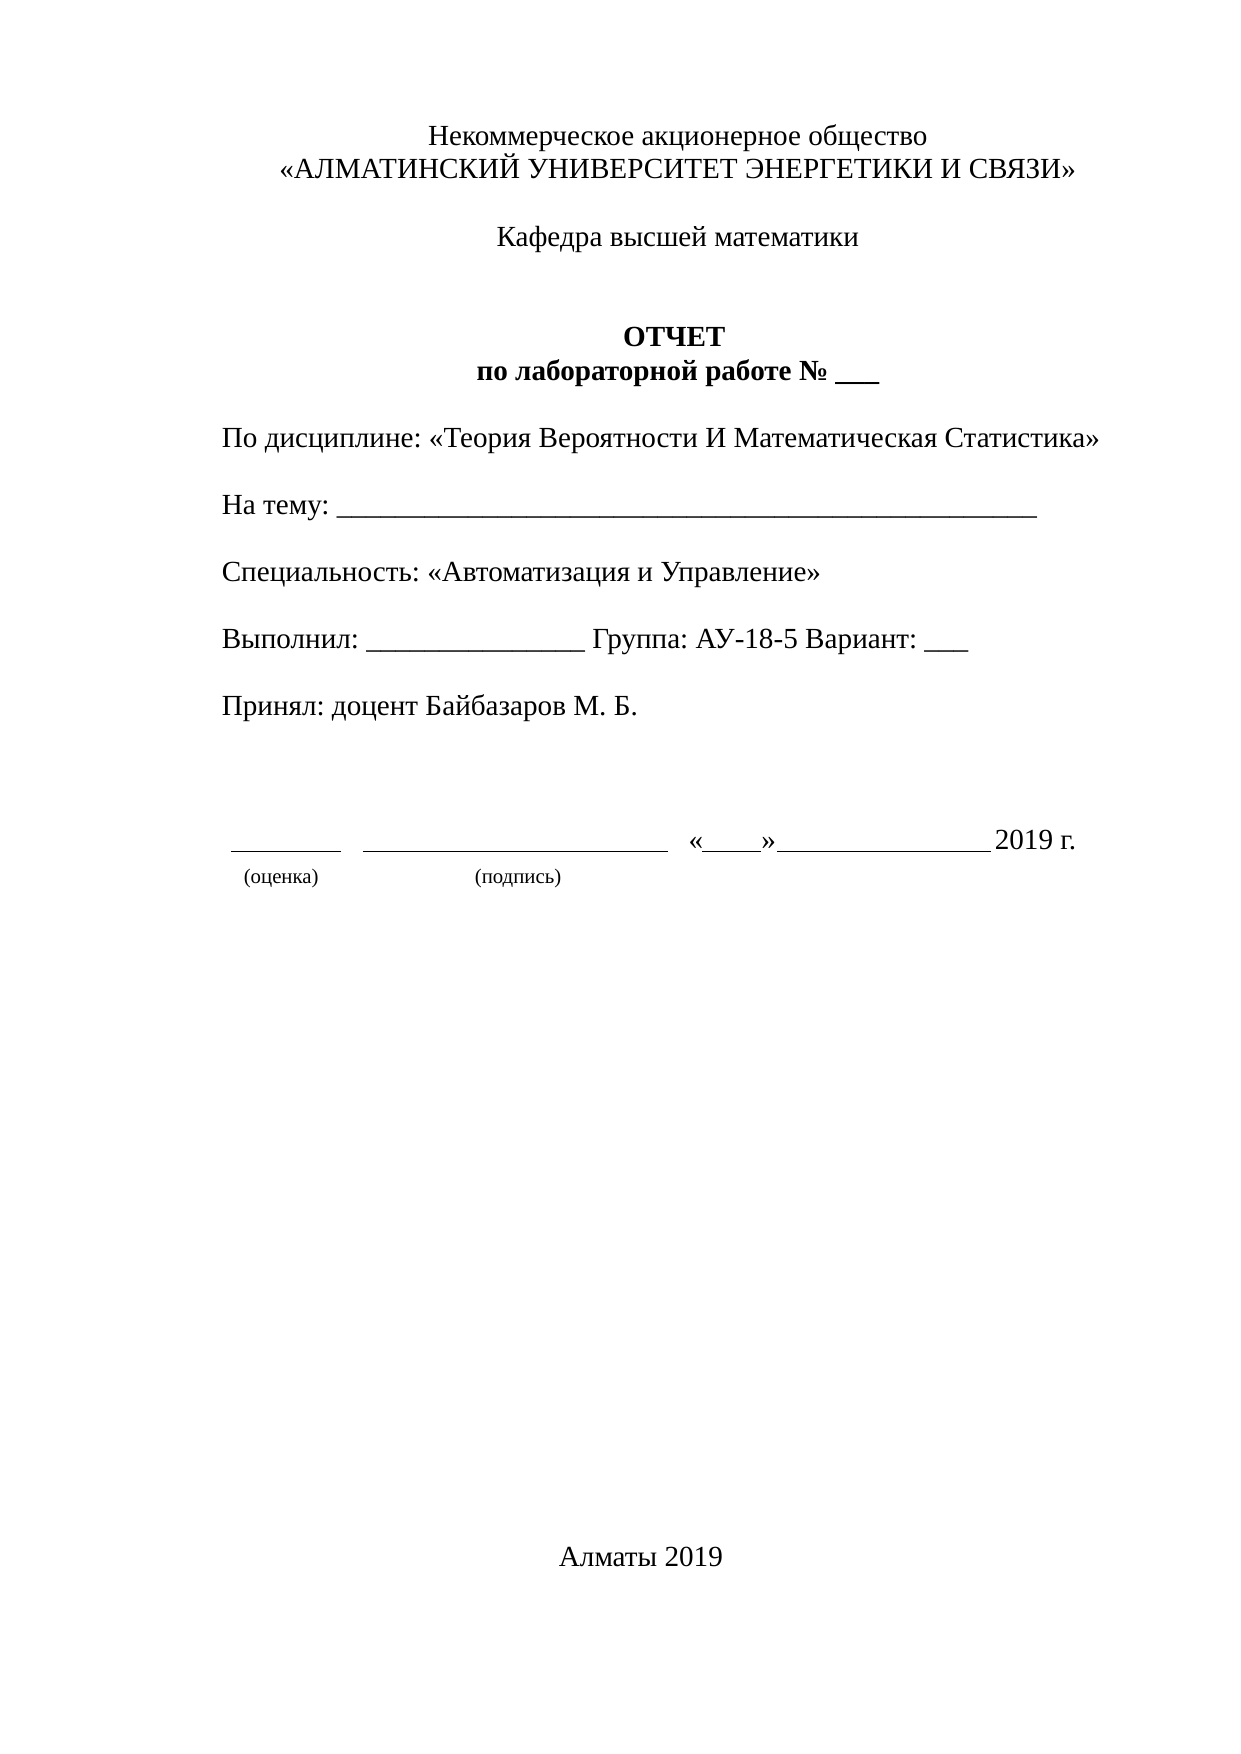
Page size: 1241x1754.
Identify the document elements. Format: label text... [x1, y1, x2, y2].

text Выполнил: _______________ Группа: АУ-18-5 Вариант: ___ [148, 621, 1134, 655]
text Специальность: «Автоматизация и Управление» [148, 554, 1134, 588]
text ОТЧЕТ [148, 319, 1134, 353]
text « » 2019 г. [148, 822, 1134, 856]
text по лабораторной работе № ___ [148, 353, 1134, 386]
text Некоммерческое акционерное общество [148, 118, 1134, 152]
text Кафедра высшей математики [148, 219, 1134, 252]
text «АЛМАТИНСКИЙ УНИВЕРСИТЕТ ЭНЕРГЕТИКИ И СВЯЗИ» [148, 152, 1134, 185]
text По дисциплине: «Теория Вероятности И Математическая Статистика» [148, 420, 1134, 453]
text Принял: доцент Байбазаров М. Б. [148, 688, 1134, 722]
text (оценка) (подпись) [148, 856, 1134, 889]
text Алматы 2019 [148, 1539, 1134, 1573]
text На тему: ________________________________________________ [148, 487, 1134, 521]
